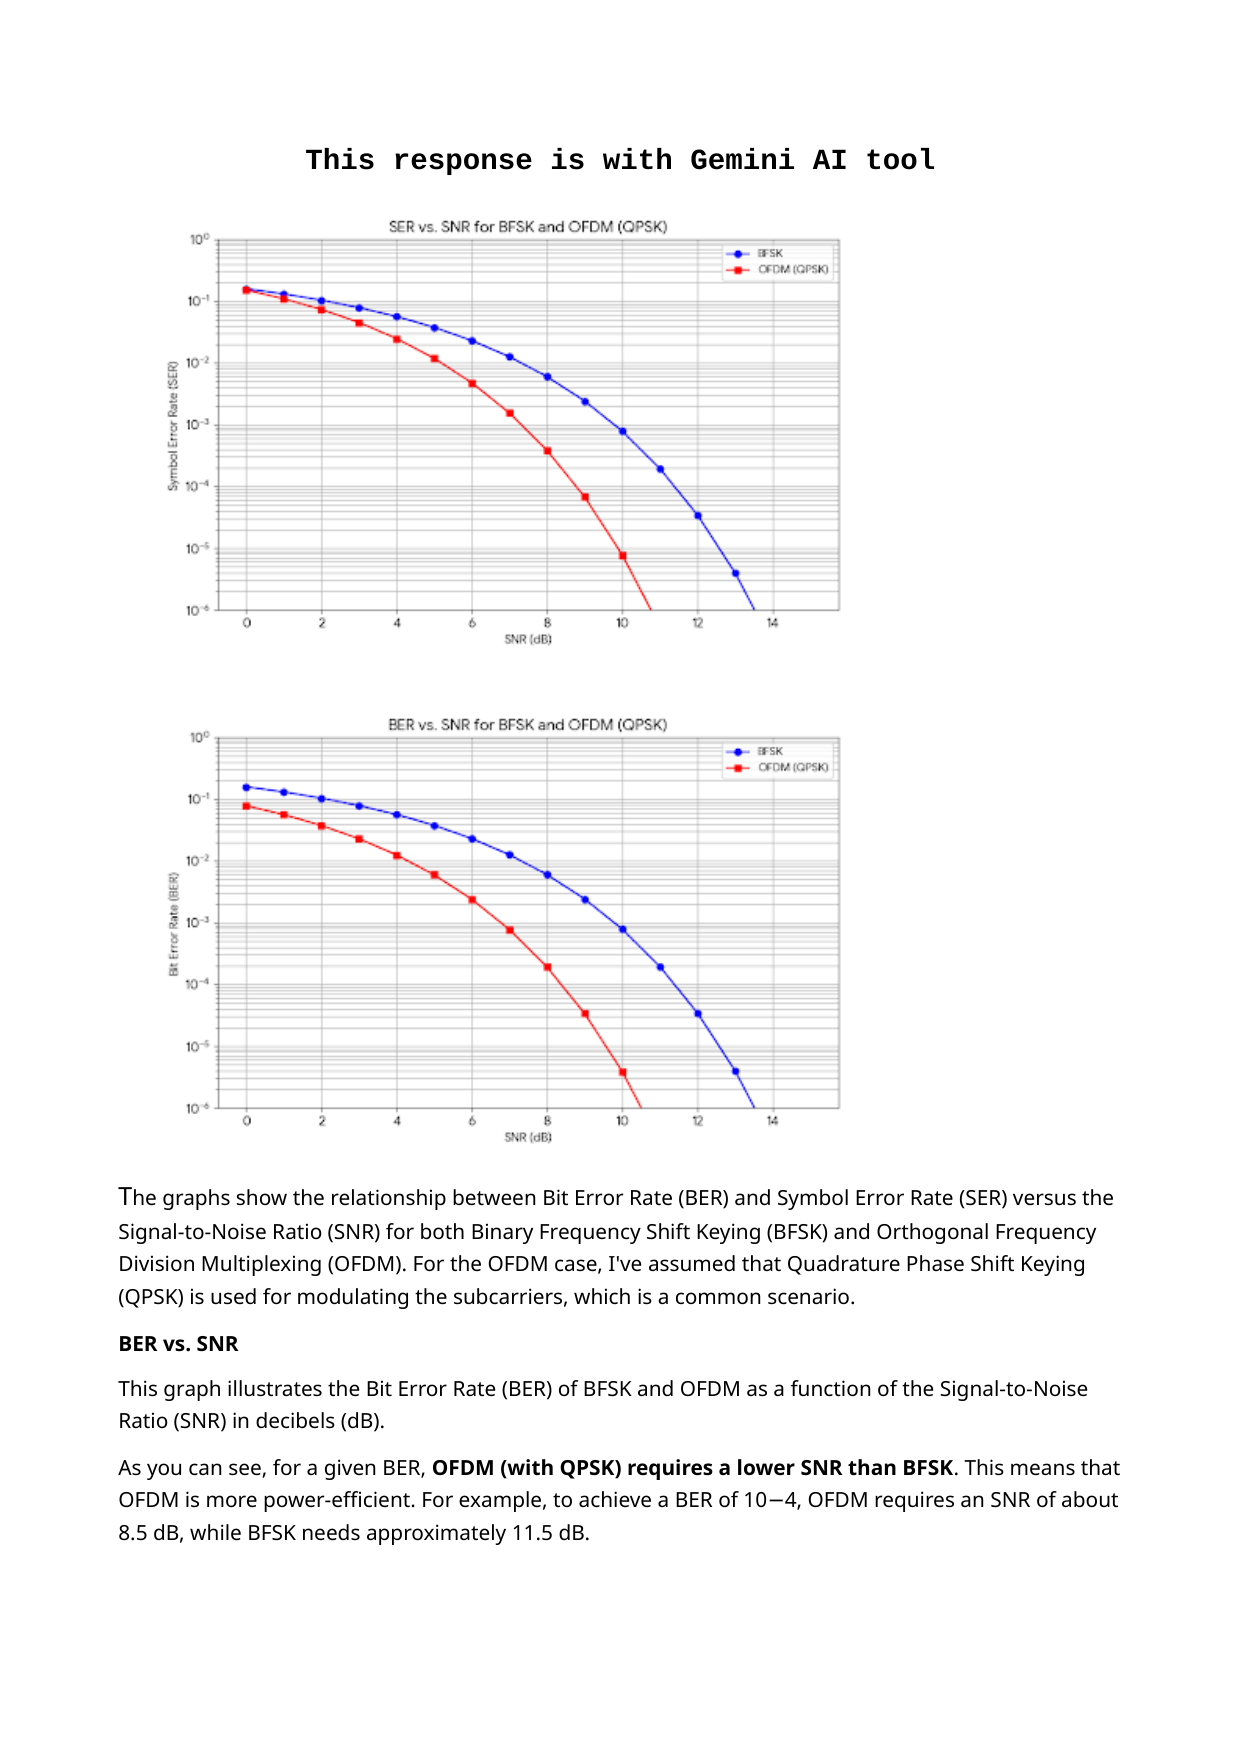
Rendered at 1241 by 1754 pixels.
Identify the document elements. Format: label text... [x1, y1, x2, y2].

picture [118, 182, 919, 663]
picture [118, 680, 919, 1161]
text This graph illustrates the Bit Error Rate (BER) of BFSK and OFDM as a function of the Signal-to-Noise Ratio (SNR) in decibels (dB). [118, 1374, 1122, 1434]
text The graphs show the relationship between Bit Error Rate (BER) and Symbol Error Rate (SER) versus the Signal-to-Noise Ratio (SNR) for both Binary Frequency Shift Keying (BFSK) and Orthogonal Frequency Division Multiplexing (OFDM). For the OFDM case, I've assumed that Quadrature Phase Shift Keying (QPSK) is used for modulating the subcarriers, which is a common scenario. [118, 1179, 1122, 1310]
subtitle BER vs. SNR [118, 1329, 1122, 1357]
text As you can see, for a given BER, OFDM (with QPSK) requires a lower SNR than BFSK. This means that OFDM is more power-efficient. For example, to achieve a BER of 10−4, OFDM requires an SNR of about 8.5 dB, while BFSK needs approximately 11.5 dB. [118, 1453, 1122, 1546]
text This response is with Gemini AI tool [118, 145, 1122, 178]
